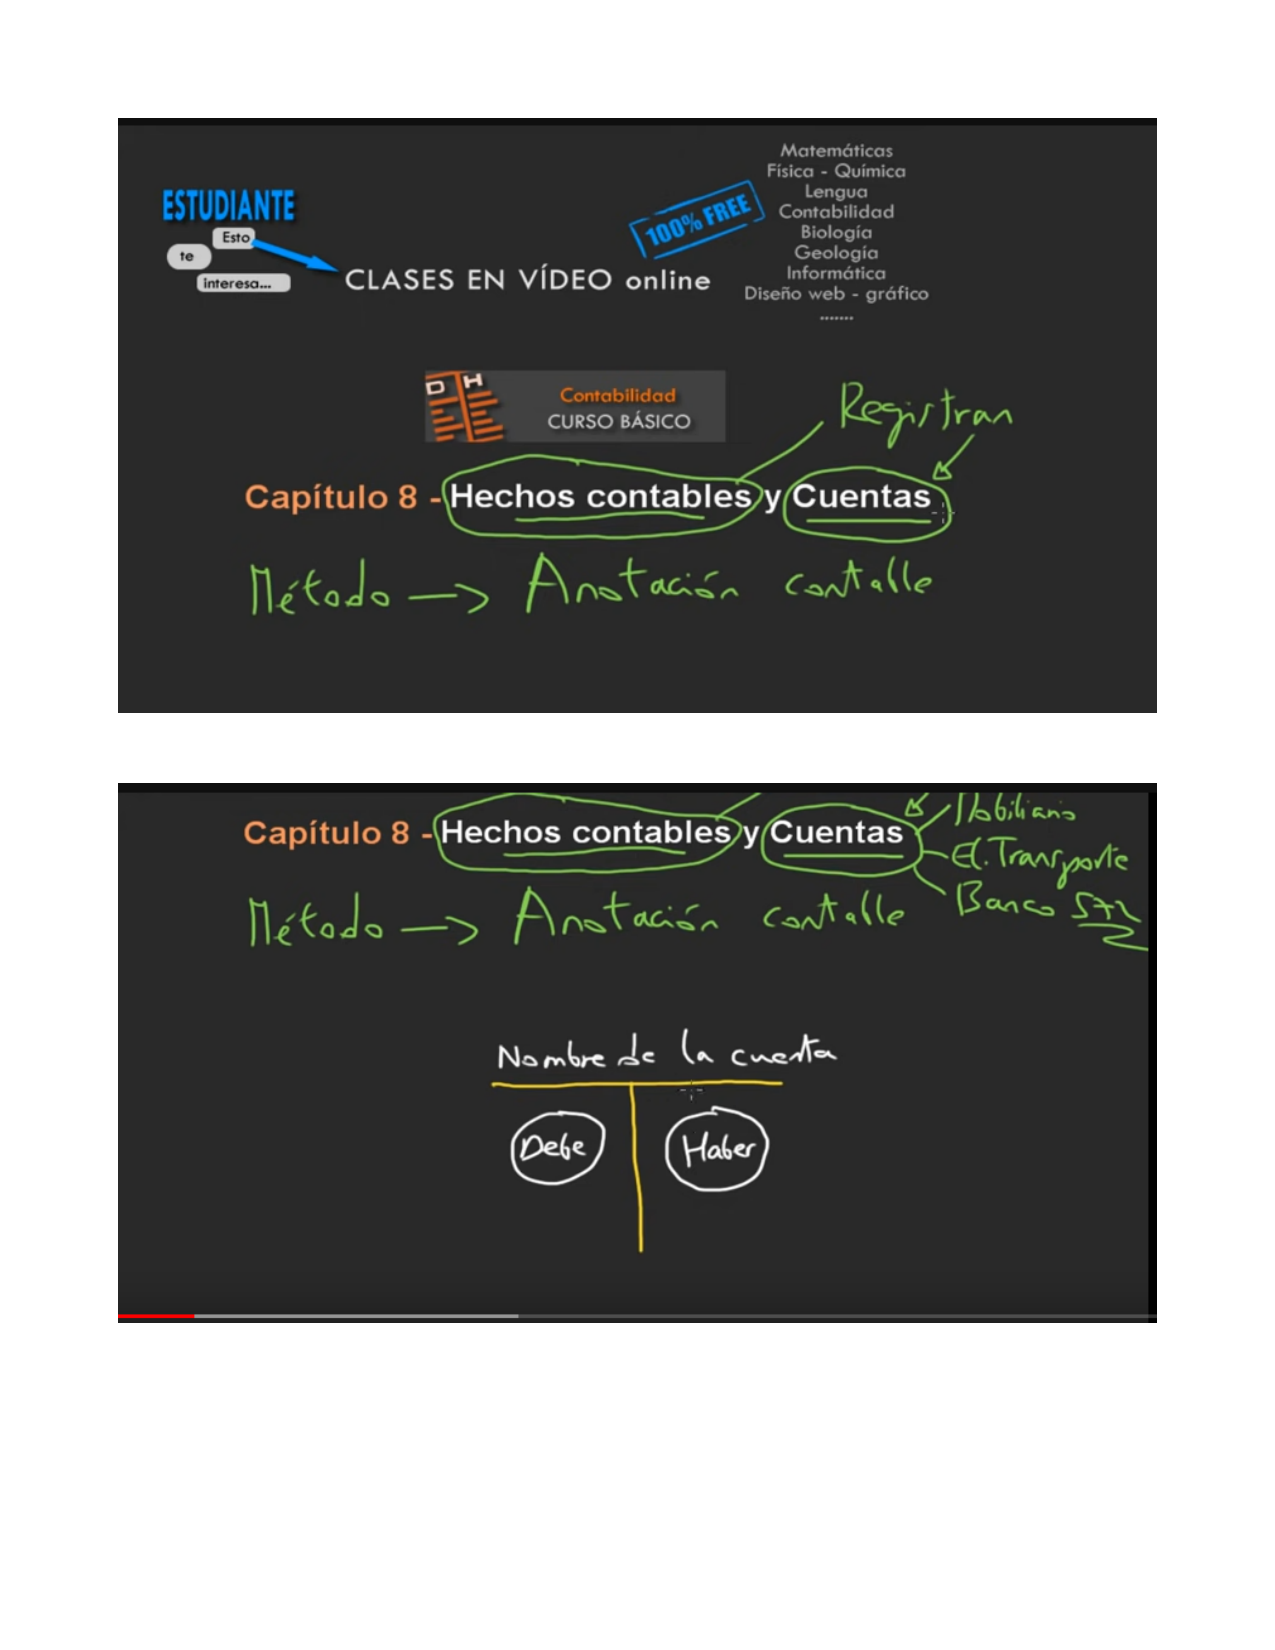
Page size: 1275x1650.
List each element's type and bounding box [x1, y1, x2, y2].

picture [118, 118, 1157, 713]
picture [118, 783, 1157, 1323]
